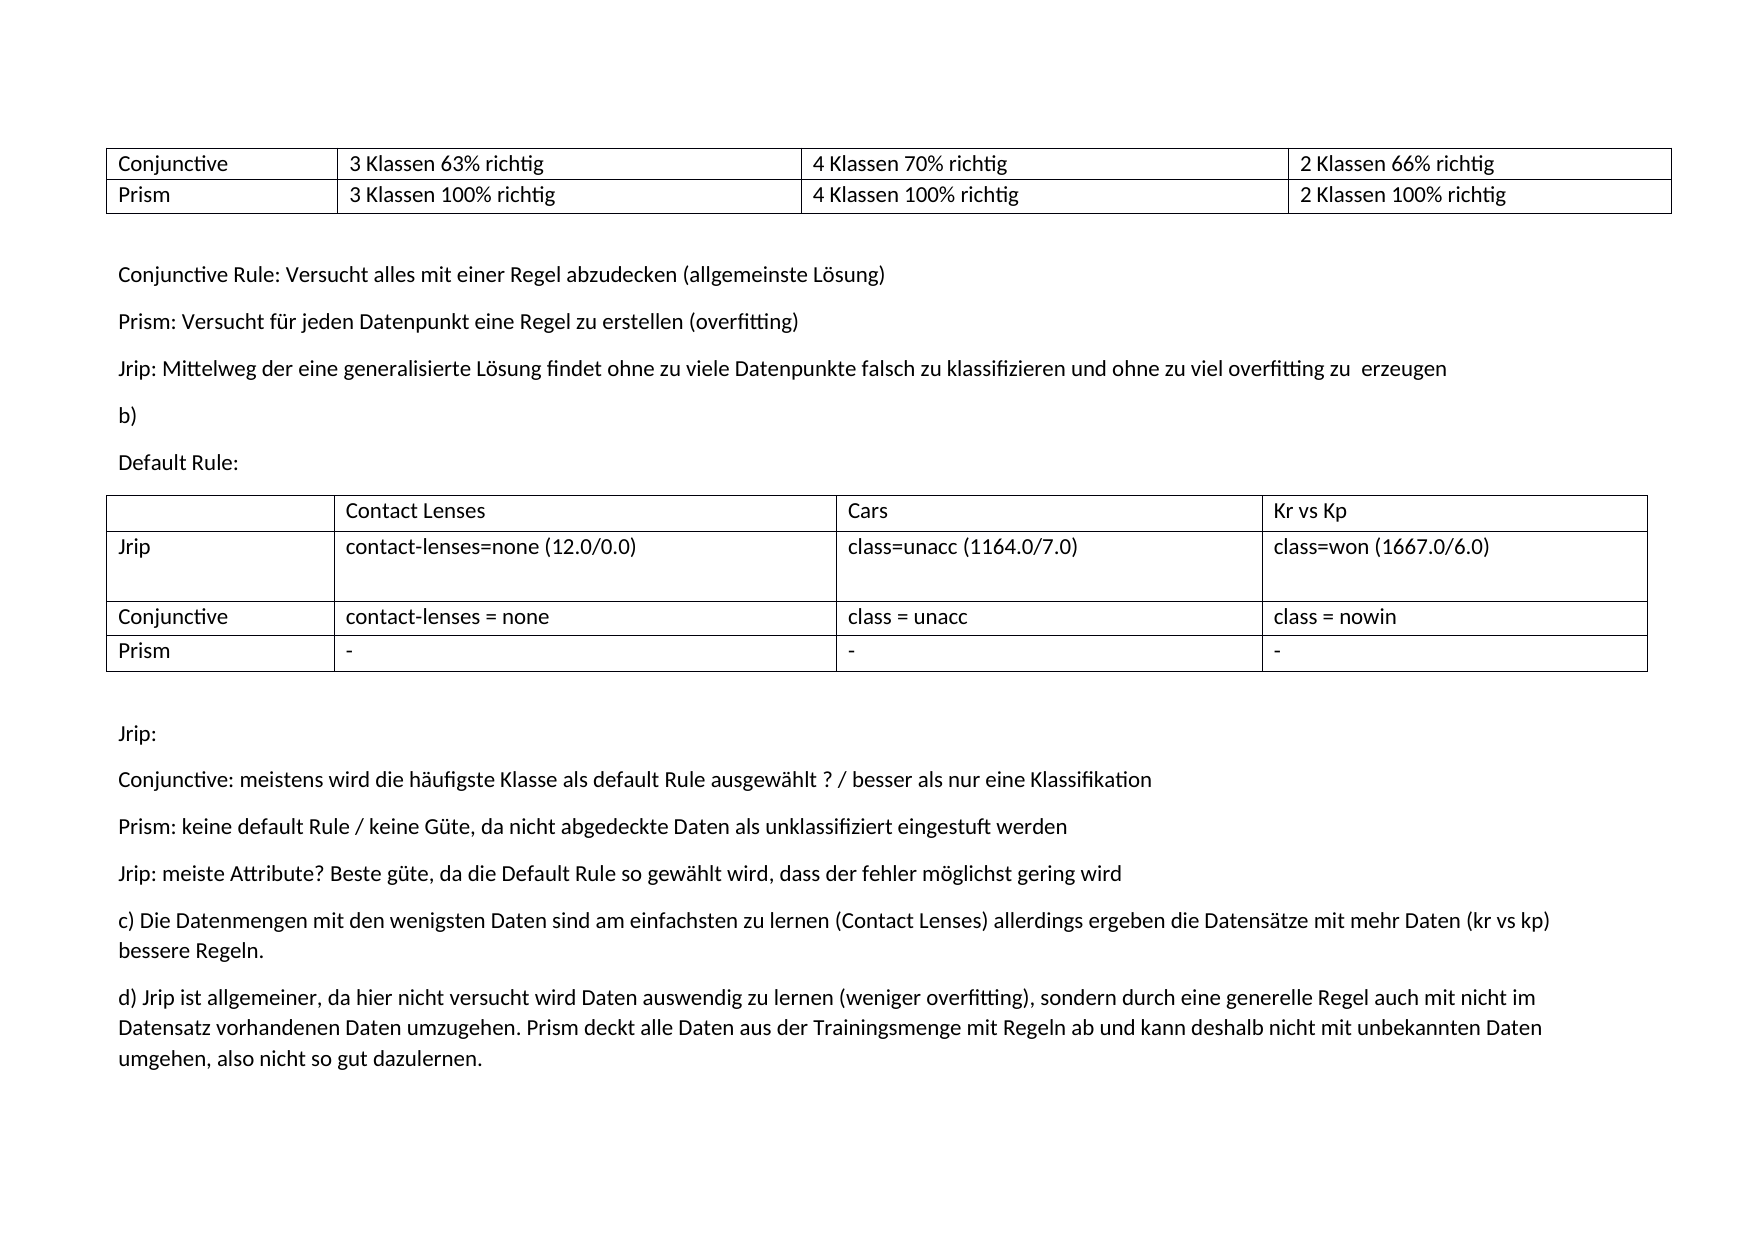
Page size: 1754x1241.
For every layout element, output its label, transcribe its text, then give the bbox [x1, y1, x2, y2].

text b) [118, 401, 1606, 429]
text Jrip: Mittelweg der eine generalisierte Lösung findet ohne zu viele Datenpunkte falsch zu klassifizieren und ohne zu viel overfitting zu erzeugen [118, 354, 1606, 382]
table_cell 4 Klassen 70% richtig [802, 149, 1288, 179]
table_cell class = nowin [1263, 602, 1647, 635]
text Conjunctive Rule: Versucht alles mit einer Regel abzudecken (allgemeinste Lösung) [118, 261, 1606, 288]
text Conjunctive: meistens wird die häufigste Klasse als default Rule ausgewählt ? / besser als nur eine Klassifikation [118, 766, 1606, 793]
table_cell Conjunctive [107, 149, 337, 179]
table_cell Jrip [107, 532, 334, 601]
table_cell class=unacc (1164.0/7.0) [837, 532, 1262, 601]
table_header Kr vs Kp [1263, 496, 1647, 531]
table_cell - [837, 636, 1262, 671]
table_cell Conjunctive [107, 602, 334, 635]
table_cell 2 Klassen 100% richtig [1289, 180, 1671, 213]
text Jrip: [118, 719, 1606, 747]
table_header Contact Lenses [335, 496, 836, 531]
table_cell contact-lenses=none (12.0/0.0) [335, 532, 836, 601]
table_header [107, 496, 334, 531]
table_header Cars [837, 496, 1262, 531]
table_cell 2 Klassen 66% richtig [1289, 149, 1671, 179]
table_cell contact-lenses = none [335, 602, 836, 635]
table_cell Prism [107, 636, 334, 671]
text Jrip: meiste Attribute? Beste güte, da die Default Rule so gewählt wird, dass der fehler möglichst gering wird [118, 859, 1606, 887]
table_cell class=won (1667.0/6.0) [1263, 532, 1647, 601]
table_cell - [335, 636, 836, 671]
text Prism: keine default Rule / keine Güte, da nicht abgedeckte Daten als unklassifiziert eingestuft werden [118, 812, 1606, 840]
text Default Rule: [118, 448, 1606, 476]
table_cell - [1263, 636, 1647, 671]
table_cell 4 Klassen 100% richtig [802, 180, 1288, 213]
table_cell class = unacc [837, 602, 1262, 635]
table_cell 3 Klassen 100% richtig [338, 180, 801, 213]
text Prism: Versucht für jeden Datenpunkt eine Regel zu erstellen (overfitting) [118, 307, 1606, 335]
text c) Die Datenmengen mit den wenigsten Daten sind am einfachsten zu lernen (Contact Lenses) allerdings ergeben die Datensätze mit mehr Daten (kr vs kp) bessere Regeln. [118, 906, 1606, 964]
table_cell 3 Klassen 63% richtig [338, 149, 801, 179]
table_cell Prism [107, 180, 337, 213]
text d) Jrip ist allgemeiner, da hier nicht versucht wird Daten auswendig zu lernen (weniger overfitting), sondern durch eine generelle Regel auch mit nicht im Datensatz vorhandenen Daten umzugehen. Prism deckt alle Daten aus der Trainingsmenge mit Regeln ab und kann deshalb nicht mit unbekannten Daten umgehen, also nicht so gut dazulernen. [118, 983, 1606, 1072]
